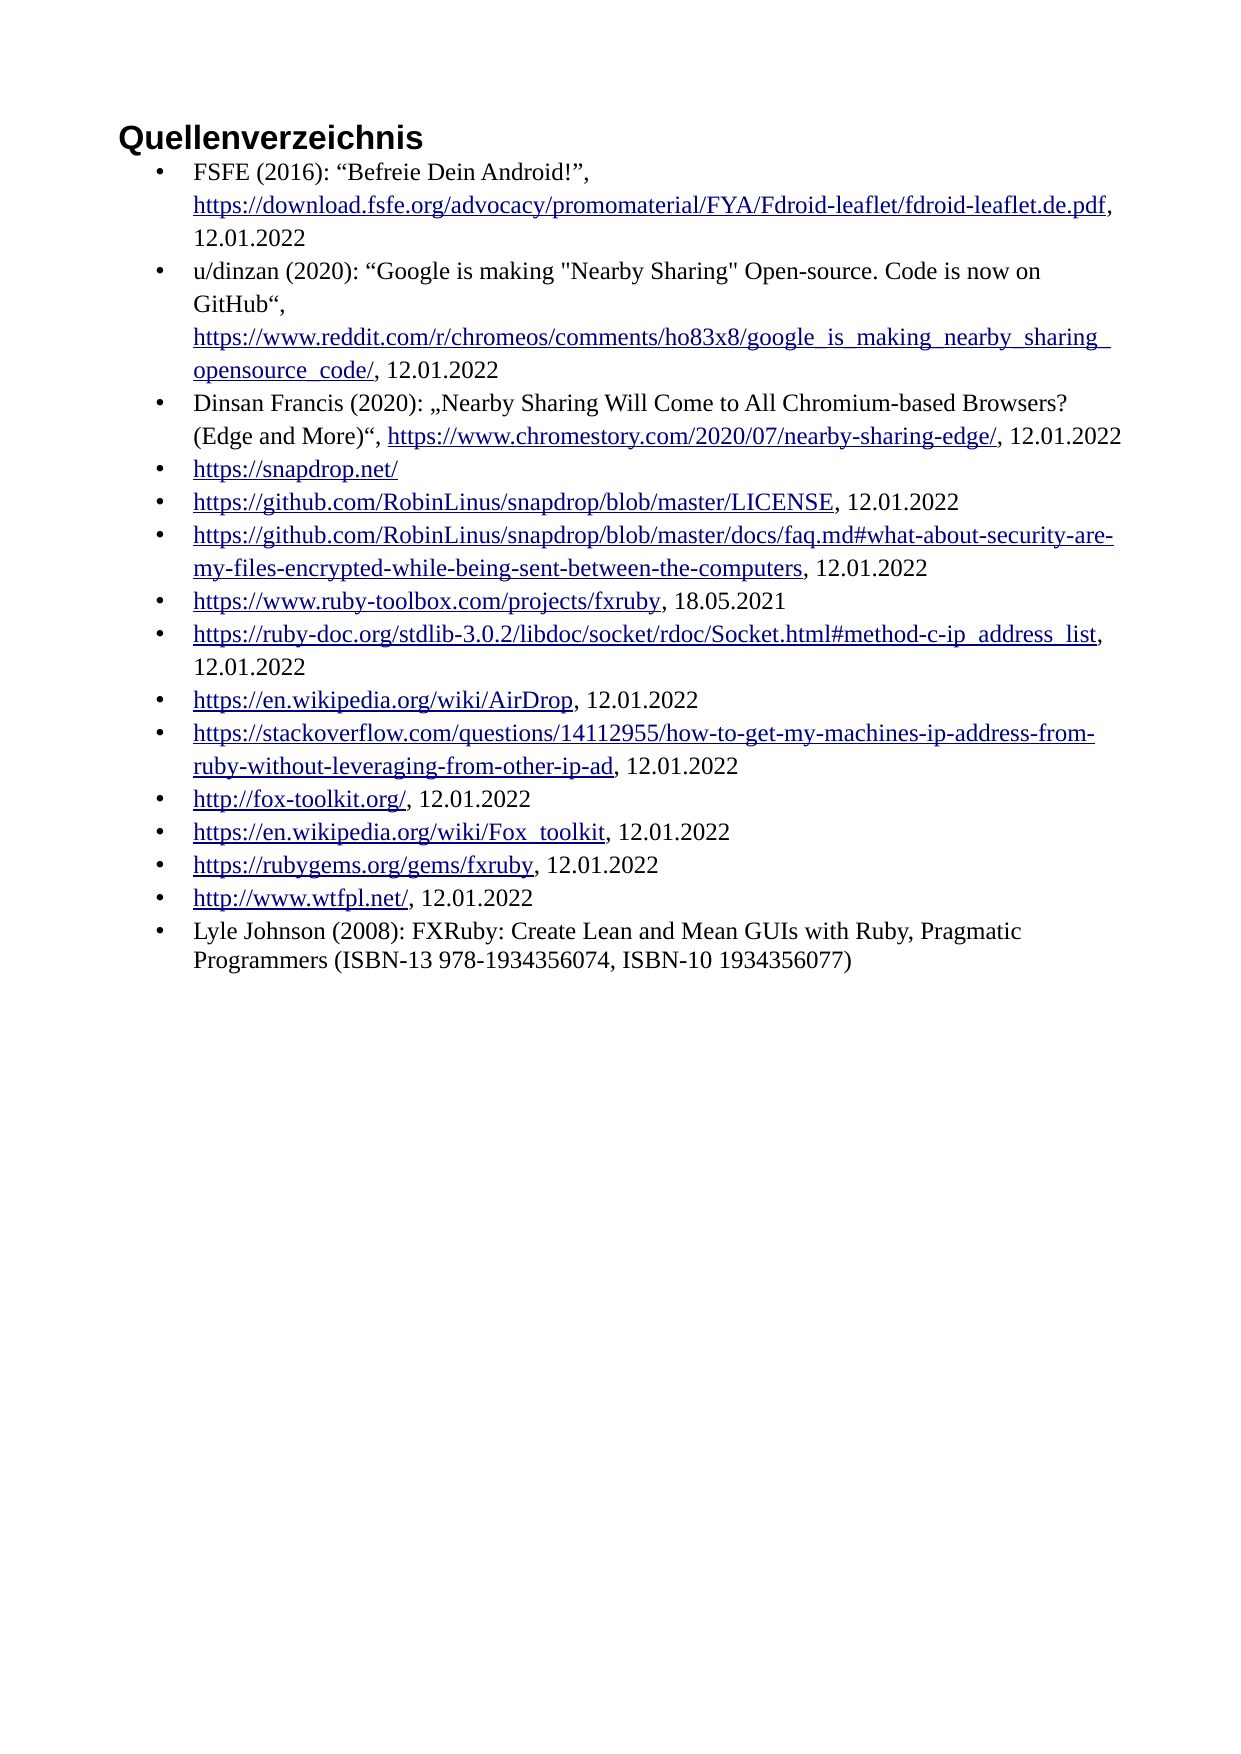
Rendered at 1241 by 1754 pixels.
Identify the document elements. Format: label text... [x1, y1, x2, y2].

list http://fox-toolkit.org/, 12.01.2022 [156, 784, 1122, 813]
list https://ruby-doc.org/stdlib-3.0.2/libdoc/socket/rdoc/Socket.html#method-c-ip_address_list, 12.01.2022 [156, 619, 1122, 681]
list https://stackoverflow.com/questions/14112955/how-to-get-my-machines-ip-address-from-ruby-without-leveraging-from-other-ip-ad, 12.01.2022 [156, 718, 1122, 780]
list https://rubygems.org/gems/fxruby, 12.01.2022 [156, 850, 1122, 879]
list https://github.com/RobinLinus/snapdrop/blob/master/docs/faq.md#what-about-security-are-my-files-encrypted-while-being-sent-between-the-computers, 12.01.2022 [156, 520, 1122, 582]
list https://www.ruby-toolbox.com/projects/fxruby, 18.05.2021 [156, 586, 1122, 615]
list https://en.wikipedia.org/wiki/AirDrop, 12.01.2022 [156, 685, 1122, 714]
list http://www.wtfpl.net/, 12.01.2022 [156, 883, 1122, 912]
list Lyle Johnson (2008): FXRuby: Create Lean and Mean GUIs with Ruby, Pragmatic Programmers (ISBN-13 978-1934356074, ISBN-10 1934356077) [156, 916, 1122, 974]
list FSFE (2016): “Befreie Dein Android!”, https://download.fsfe.org/advocacy/promomaterial/FYA/Fdroid-leaflet/fdroid-leaflet.de.pdf, 12.01.2022 [156, 157, 1122, 252]
list Dinsan Francis (2020): „Nearby Sharing Will Come to All Chromium-based Browsers? (Edge and More)“, https://www.chromestory.com/2020/07/nearby-sharing-edge/, 12.01.2022 [156, 388, 1122, 450]
list u/dinzan (2020): “Google is making "Nearby Sharing" Open-source. Code is now on GitHub“, https://www.reddit.com/r/chromeos/comments/ho83x8/google_is_making_nearby_sharing_opensource_code/, 12.01.2022 [156, 256, 1122, 384]
subtitle Quellenverzeichnis [118, 118, 1122, 157]
list https://en.wikipedia.org/wiki/Fox_toolkit, 12.01.2022 [156, 817, 1122, 846]
list https://github.com/RobinLinus/snapdrop/blob/master/LICENSE, 12.01.2022 [156, 487, 1122, 516]
list https://snapdrop.net/ [156, 454, 1122, 483]
